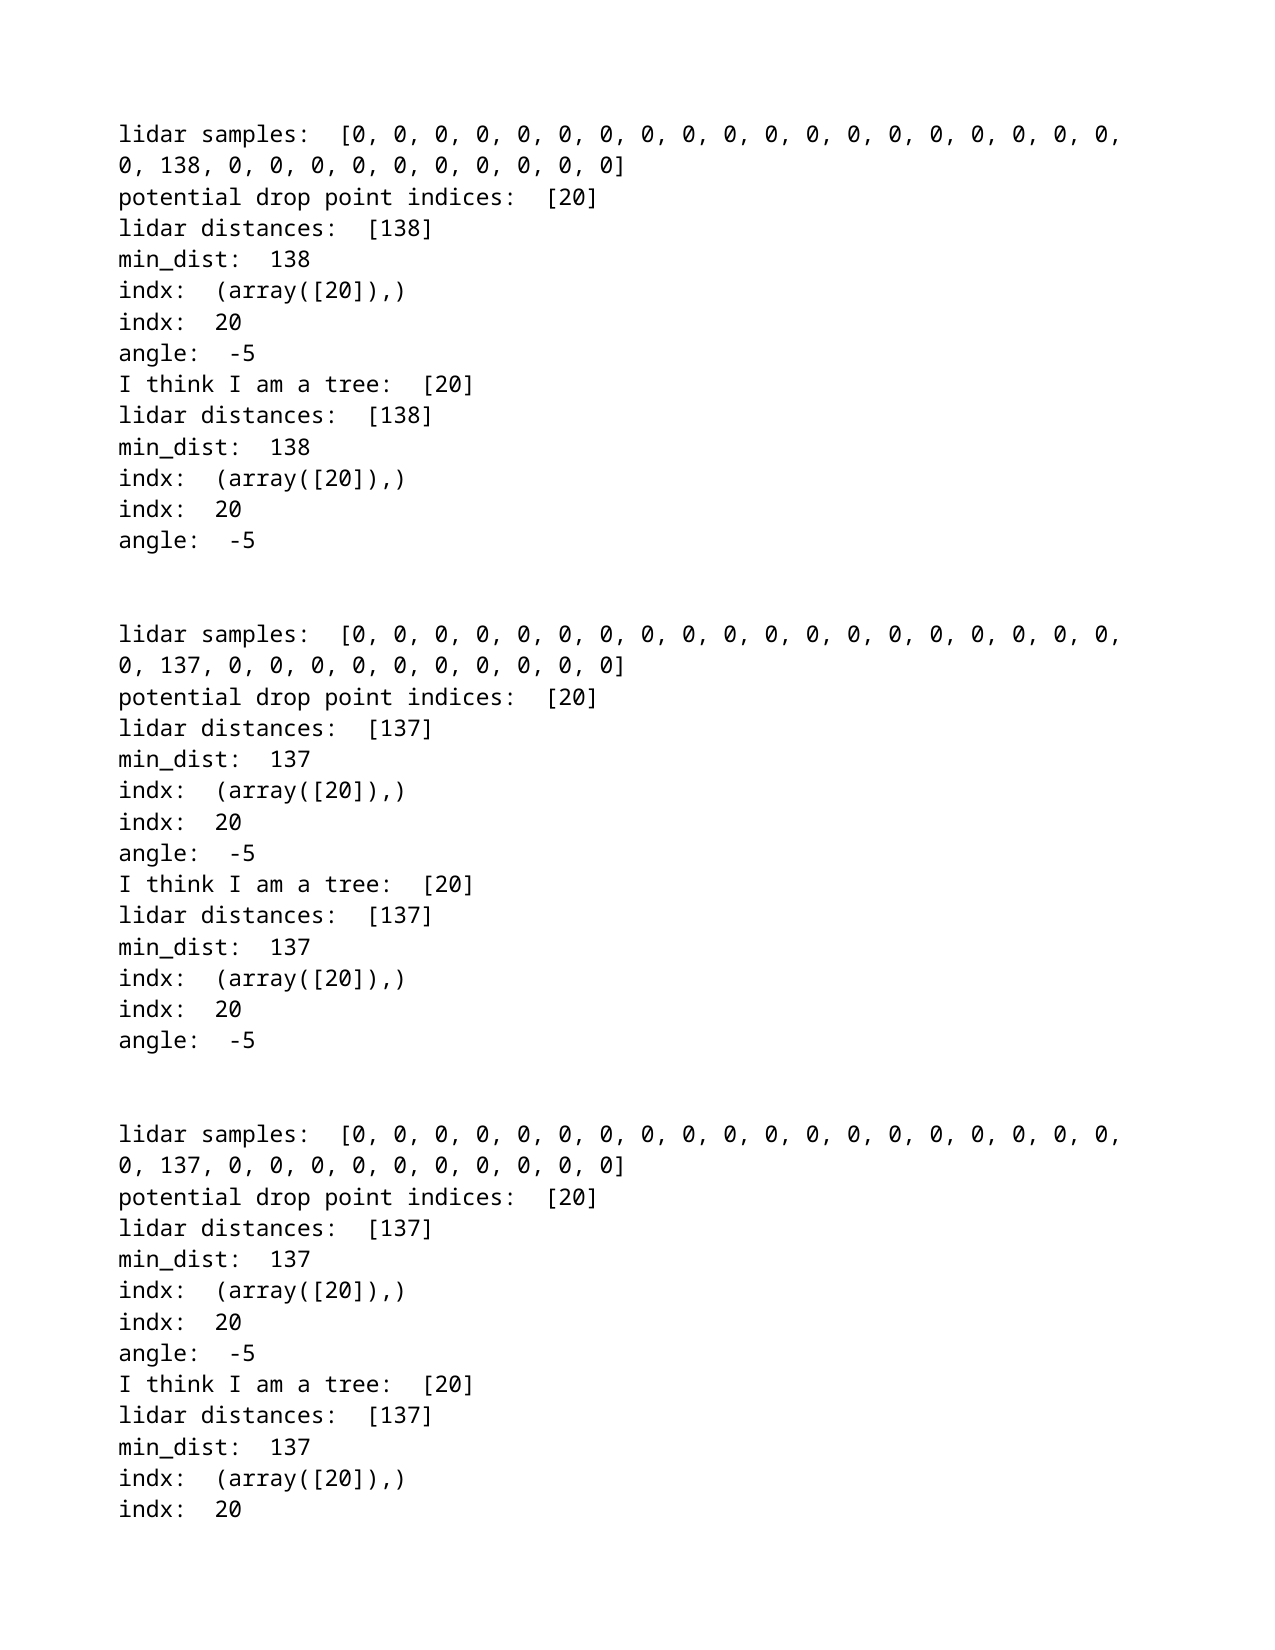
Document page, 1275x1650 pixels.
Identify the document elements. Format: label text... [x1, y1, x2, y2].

text min_dist: 138 [118, 243, 1157, 274]
text lidar samples: [0, 0, 0, 0, 0, 0, 0, 0, 0, 0, 0, 0, 0, 0, 0, 0, 0, 0, 0, 0, 138, 0, 0, 0, 0, 0, 0, 0, 0, 0, 0] [118, 118, 1157, 181]
text indx: (array([20]),) [118, 1274, 1157, 1306]
text lidar samples: [0, 0, 0, 0, 0, 0, 0, 0, 0, 0, 0, 0, 0, 0, 0, 0, 0, 0, 0, 0, 137, 0, 0, 0, 0, 0, 0, 0, 0, 0, 0] [118, 1118, 1157, 1181]
text indx: (array([20]),) [118, 774, 1157, 806]
text lidar distances: [138] [118, 399, 1157, 431]
text min_dist: 138 [118, 431, 1157, 462]
text potential drop point indices: [20] [118, 681, 1157, 712]
text angle: -5 [118, 837, 1157, 868]
text lidar distances: [137] [118, 712, 1157, 743]
text I think I am a tree: [20] [118, 1368, 1157, 1399]
text indx: 20 [118, 993, 1157, 1024]
text I think I am a tree: [20] [118, 868, 1157, 899]
text indx: (array([20]),) [118, 962, 1157, 993]
text indx: (array([20]),) [118, 462, 1157, 493]
text potential drop point indices: [20] [118, 181, 1157, 212]
text indx: 20 [118, 1306, 1157, 1337]
text min_dist: 137 [118, 1431, 1157, 1462]
text indx: 20 [118, 493, 1157, 524]
text indx: (array([20]),) [118, 274, 1157, 306]
text angle: -5 [118, 524, 1157, 556]
text angle: -5 [118, 1024, 1157, 1056]
text angle: -5 [118, 1337, 1157, 1368]
text indx: (array([20]),) [118, 1462, 1157, 1493]
text lidar distances: [137] [118, 899, 1157, 931]
text min_dist: 137 [118, 931, 1157, 962]
text lidar distances: [137] [118, 1399, 1157, 1431]
text lidar distances: [138] [118, 212, 1157, 243]
text lidar distances: [137] [118, 1212, 1157, 1243]
text indx: 20 [118, 1493, 1157, 1524]
text indx: 20 [118, 806, 1157, 837]
text min_dist: 137 [118, 1243, 1157, 1274]
text min_dist: 137 [118, 743, 1157, 774]
text indx: 20 [118, 306, 1157, 337]
text I think I am a tree: [20] [118, 368, 1157, 399]
text potential drop point indices: [20] [118, 1181, 1157, 1212]
text angle: -5 [118, 337, 1157, 368]
text lidar samples: [0, 0, 0, 0, 0, 0, 0, 0, 0, 0, 0, 0, 0, 0, 0, 0, 0, 0, 0, 0, 137, 0, 0, 0, 0, 0, 0, 0, 0, 0, 0] [118, 618, 1157, 681]
